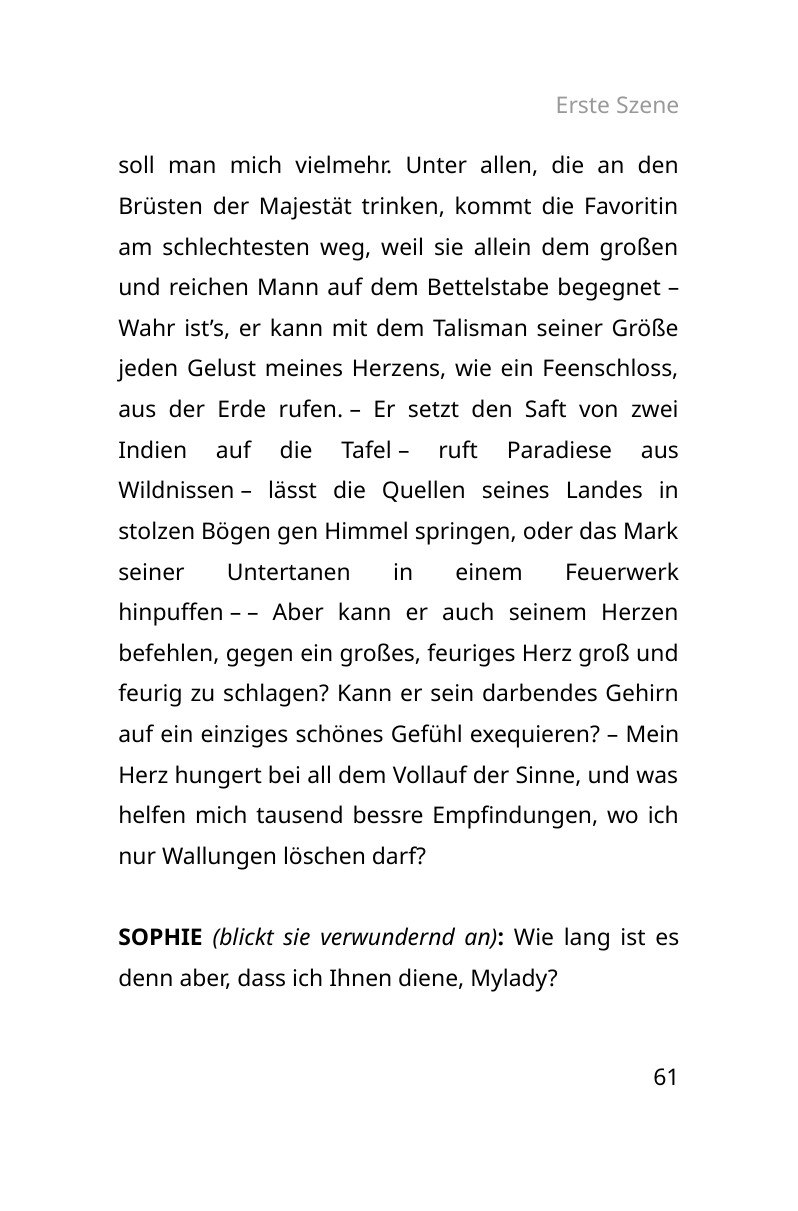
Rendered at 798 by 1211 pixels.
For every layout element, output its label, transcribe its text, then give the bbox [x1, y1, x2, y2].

text SOPHIE (blickt sie verwundernd an): Wie lang ist es denn aber, dass ich Ihnen diene, Mylady? [118, 892, 679, 993]
text soll man mich vielmehr. Unter allen, die an den Brüsten der Majestät trinken, kommt die Favoritin am schlechtesten weg, weil sie allein dem großen und reichen Mann auf dem Bettelstabe begegnet – Wahr ist’s, er kann mit dem Talisman seiner Größe jeden Gelust meines Herzens, wie ein Feenschloss, aus der Erde rufen. – Er setzt den Saft von zwei Indien auf die Tafel – ruft Paradiese aus Wildnissen – lässt die Quellen seines Landes in stolzen Bögen gen Himmel springen, oder das Mark seiner Untertanen in einem Feuerwerk hinpuffen – – Aber kann er auch seinem Herzen befehlen, gegen ein großes, feuriges Herz groß und feurig zu schlagen? Kann er sein darbendes Gehirn auf ein einziges schönes Gefühl exequieren? – Mein Herz hungert bei all dem Vollauf der Sinne, und was helfen mich tausend bessre Empfindungen, wo ich nur Wallungen löschen darf? [118, 149, 679, 871]
